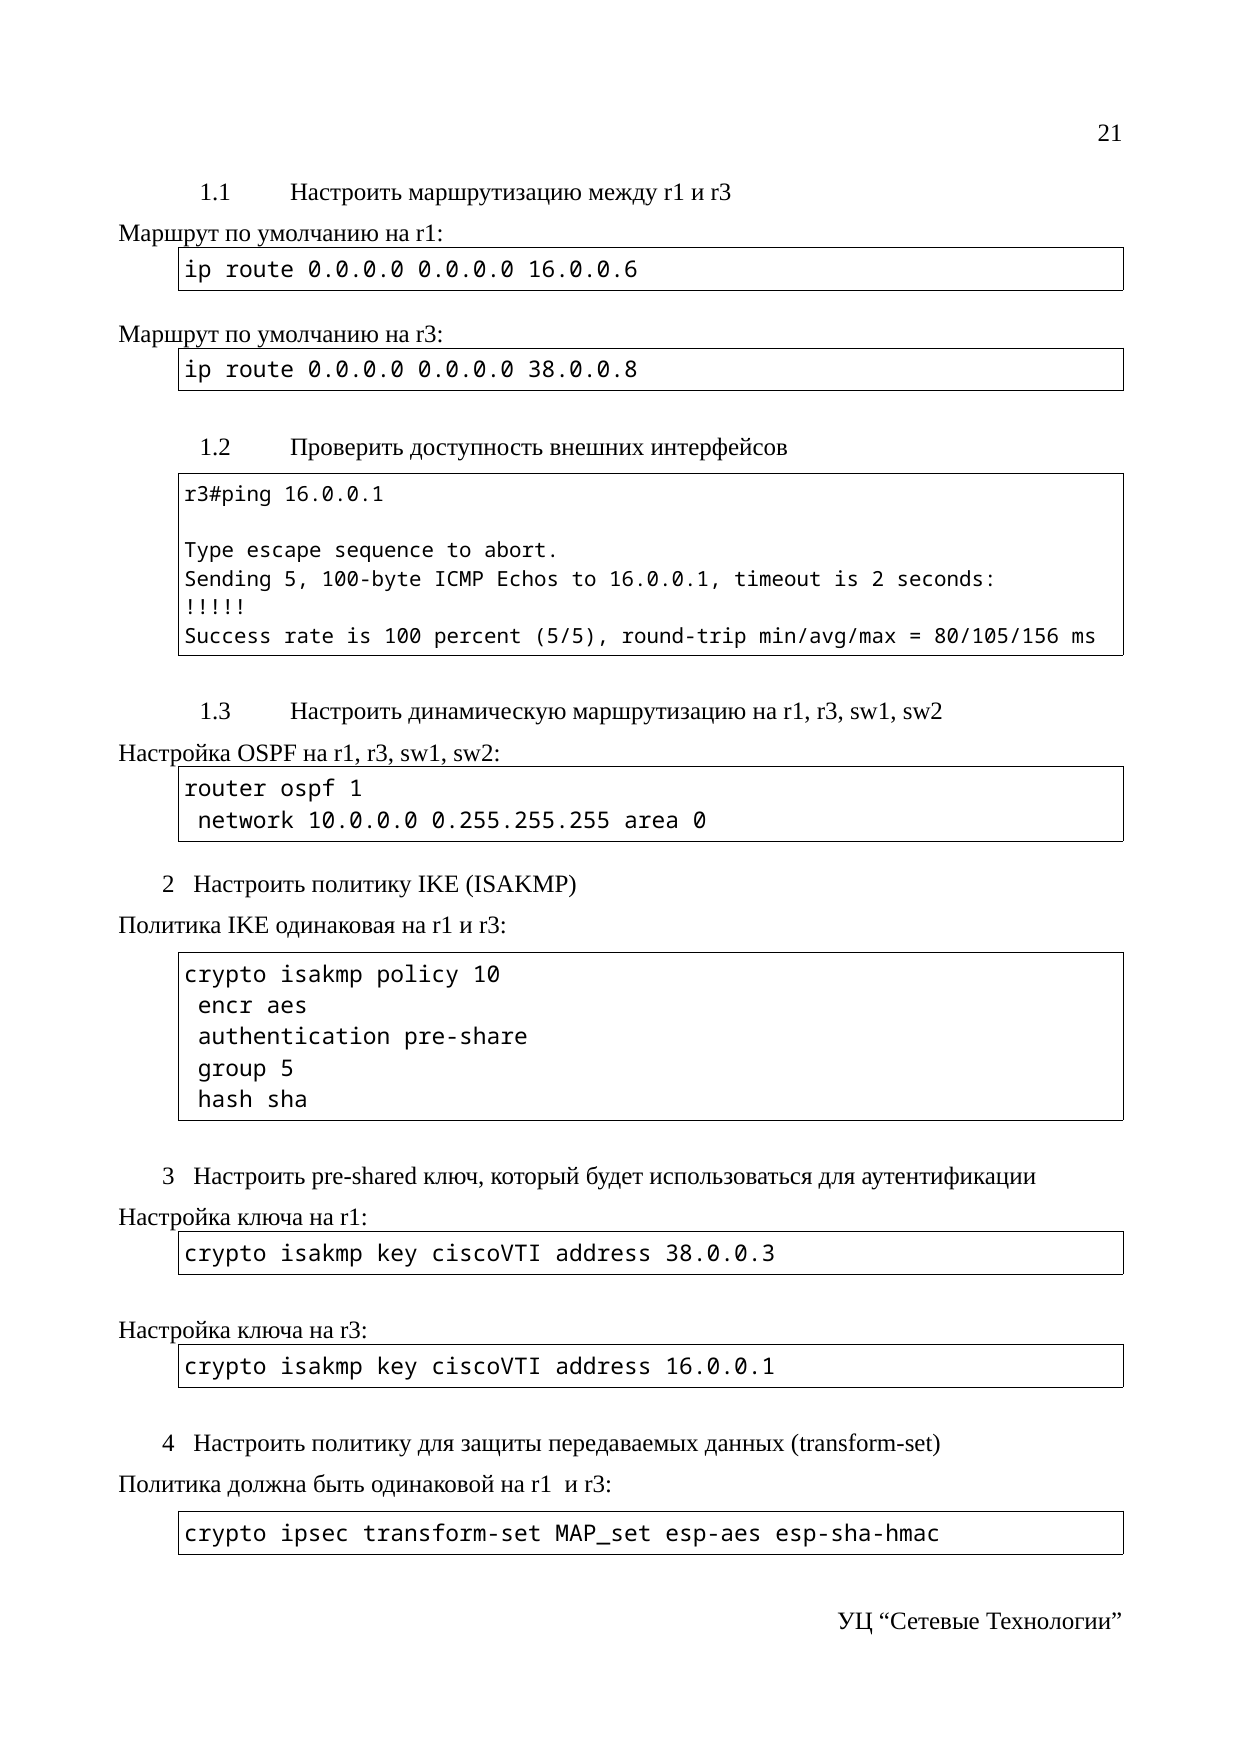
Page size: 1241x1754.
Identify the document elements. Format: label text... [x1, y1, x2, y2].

table_header ip route 0.0.0.0 0.0.0.0 16.0.0.6 [179, 248, 1123, 290]
table_header crypto isakmp key ciscoVTI address 38.0.0.3 [179, 1232, 1123, 1274]
text Настройка OSPF на r1, r3, sw1, sw2: [118, 738, 1122, 766]
text Настройка ключа на r3: [118, 1315, 1122, 1344]
list Проверить доступность внешних интерфейсов [193, 432, 1122, 460]
list Настроить маршрутизацию между r1 и r3 [193, 177, 1122, 206]
table_header crypto isakmp key ciscoVTI address 16.0.0.1 [179, 1345, 1123, 1387]
text Маршрут по умолчанию на r3: [118, 319, 1122, 347]
list Настроить динамическую маршрутизацию на r1, r3, sw1, sw2 [193, 696, 1122, 725]
text Маршрут по умолчанию на r1: [118, 218, 1122, 247]
text Политика IKE одинаковая на r1 и r3: [118, 911, 1122, 939]
text Настройка ключа на r1: [118, 1202, 1122, 1231]
table_header r3#ping 16.0.0.1 Type escape sequence to abort. Sending 5, 100-byte ICMP Echos to 16.0.0.1, timeout is 2 seconds: !!!!! Success rate is 100 percent (5/5), round-trip min/avg/max = 80/105/156 ms [179, 474, 1123, 655]
list Настроить политику для защиты передаваемых данных (transform-set) [156, 1428, 1122, 1457]
table_header ip route 0.0.0.0 0.0.0.0 38.0.0.8 [179, 349, 1123, 390]
list Настроить политику IKE (ISAKMP) [156, 869, 1122, 898]
list Настроить pre-shared ключ, который будет использоваться для аутентификации [156, 1161, 1122, 1190]
table_header crypto ipsec transform-set MAP_set esp-aes esp-sha-hmac [179, 1512, 1123, 1553]
text Политика должна быть одинаковой на r1 и r3: [118, 1469, 1122, 1498]
table_header router ospf 1 network 10.0.0.0 0.255.255.255 area 0 [179, 767, 1123, 841]
table_header crypto isakmp policy 10 encr aes authentication pre-share group 5 hash sha [179, 953, 1123, 1120]
